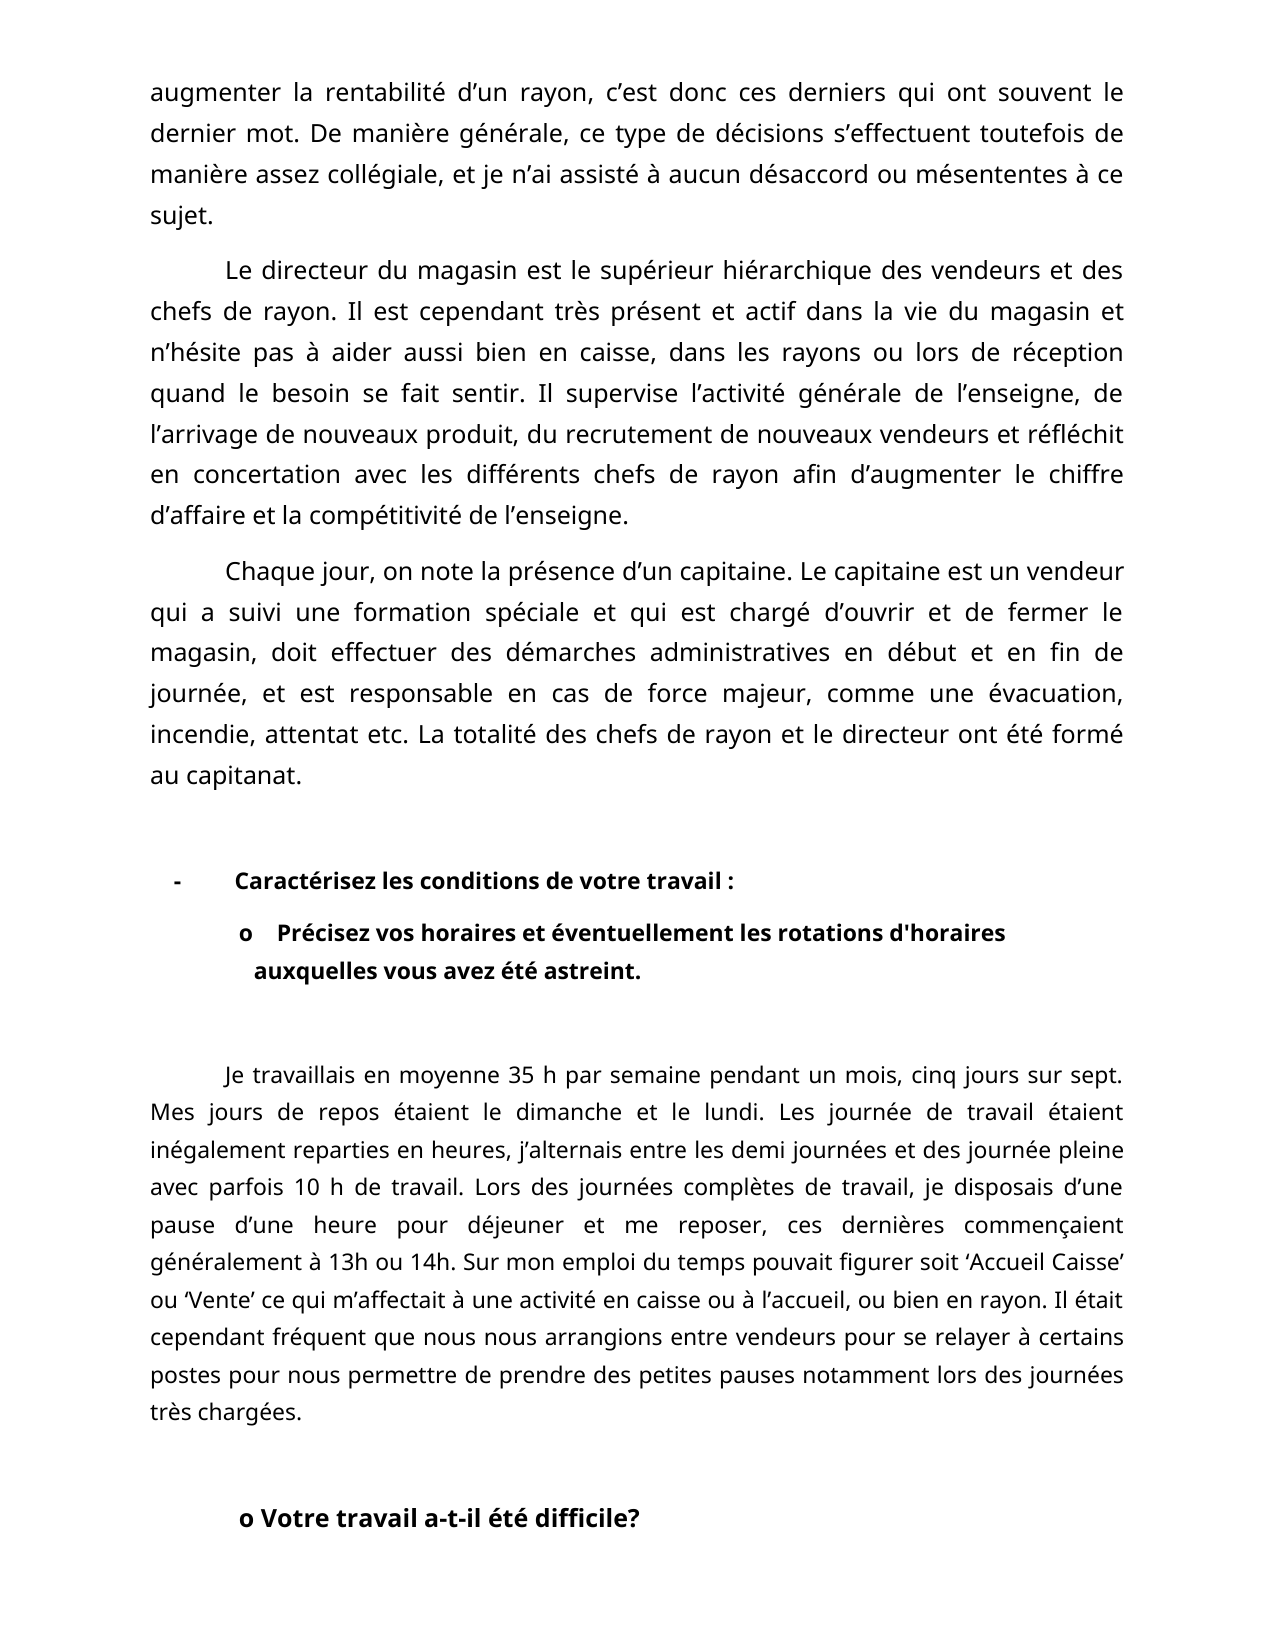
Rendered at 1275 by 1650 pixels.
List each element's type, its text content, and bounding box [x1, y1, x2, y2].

text o Votre travail a-t-il été difficile? [239, 1500, 1125, 1534]
text - Caractérisez les conditions de votre travail : [174, 865, 1125, 896]
text Je travaillais en moyenne 35 h par semaine pendant un mois, cinq jours sur sept. Mes jours de repos étaient le dimanche et le lundi. Les journée de travail étaient inégalement reparties en heures, j’alternais entre les demi journées et des journée pleine avec parfois 10 h de travail. Lors des journées complètes de travail, je disposais d’une pause d’une heure pour déjeuner et me reposer, ces dernières commençaient généralement à 13h ou 14h. Sur mon emploi du temps pouvait figurer soit ‘Accueil Caisse’ ou ‘Vente’ ce qui m’affectait à une activité en caisse ou à l’accueil, ou bien en rayon. Il était cependant fréquent que nous nous arrangions entre vendeurs pour se relayer à certains postes pour nous permettre de prendre des petites pauses notamment lors des journées très chargées. [150, 1059, 1125, 1427]
text o Précisez vos horaires et éventuellement les rotations d'horaires auxquelles vous avez été astreint. [239, 917, 1125, 986]
text Le directeur du magasin est le supérieur hiérarchique des vendeurs et des chefs de rayon. Il est cependant très présent et actif dans la vie du magasin et n’hésite pas à aider aussi bien en caisse, dans les rayons ou lors de réception quand le besoin se fait sentir. Il supervise l’activité générale de l’enseigne, de l’arrivage de nouveaux produit, du recrutement de nouveaux vendeurs et réfléchit en concertation avec les différents chefs de rayon afin d’augmenter le chiffre d’affaire et la compétitivité de l’enseigne. [150, 253, 1125, 532]
text augmenter la rentabilité d’un rayon, c’est donc ces derniers qui ont souvent le dernier mot. De manière générale, ce type de décisions s’effectuent toutefois de manière assez collégiale, et je n’ai assisté à aucun désaccord ou mésententes à ce sujet. [150, 75, 1125, 232]
text Chaque jour, on note la présence d’un capitaine. Le capitaine est un vendeur qui a suivi une formation spéciale et qui est chargé d’ouvrir et de fermer le magasin, doit effectuer des démarches administratives en début et en fin de journée, et est responsable en cas de force majeur, comme une évacuation, incendie, attentat etc. La totalité des chefs de rayon et le directeur ont été formé au capitanat. [150, 553, 1125, 792]
